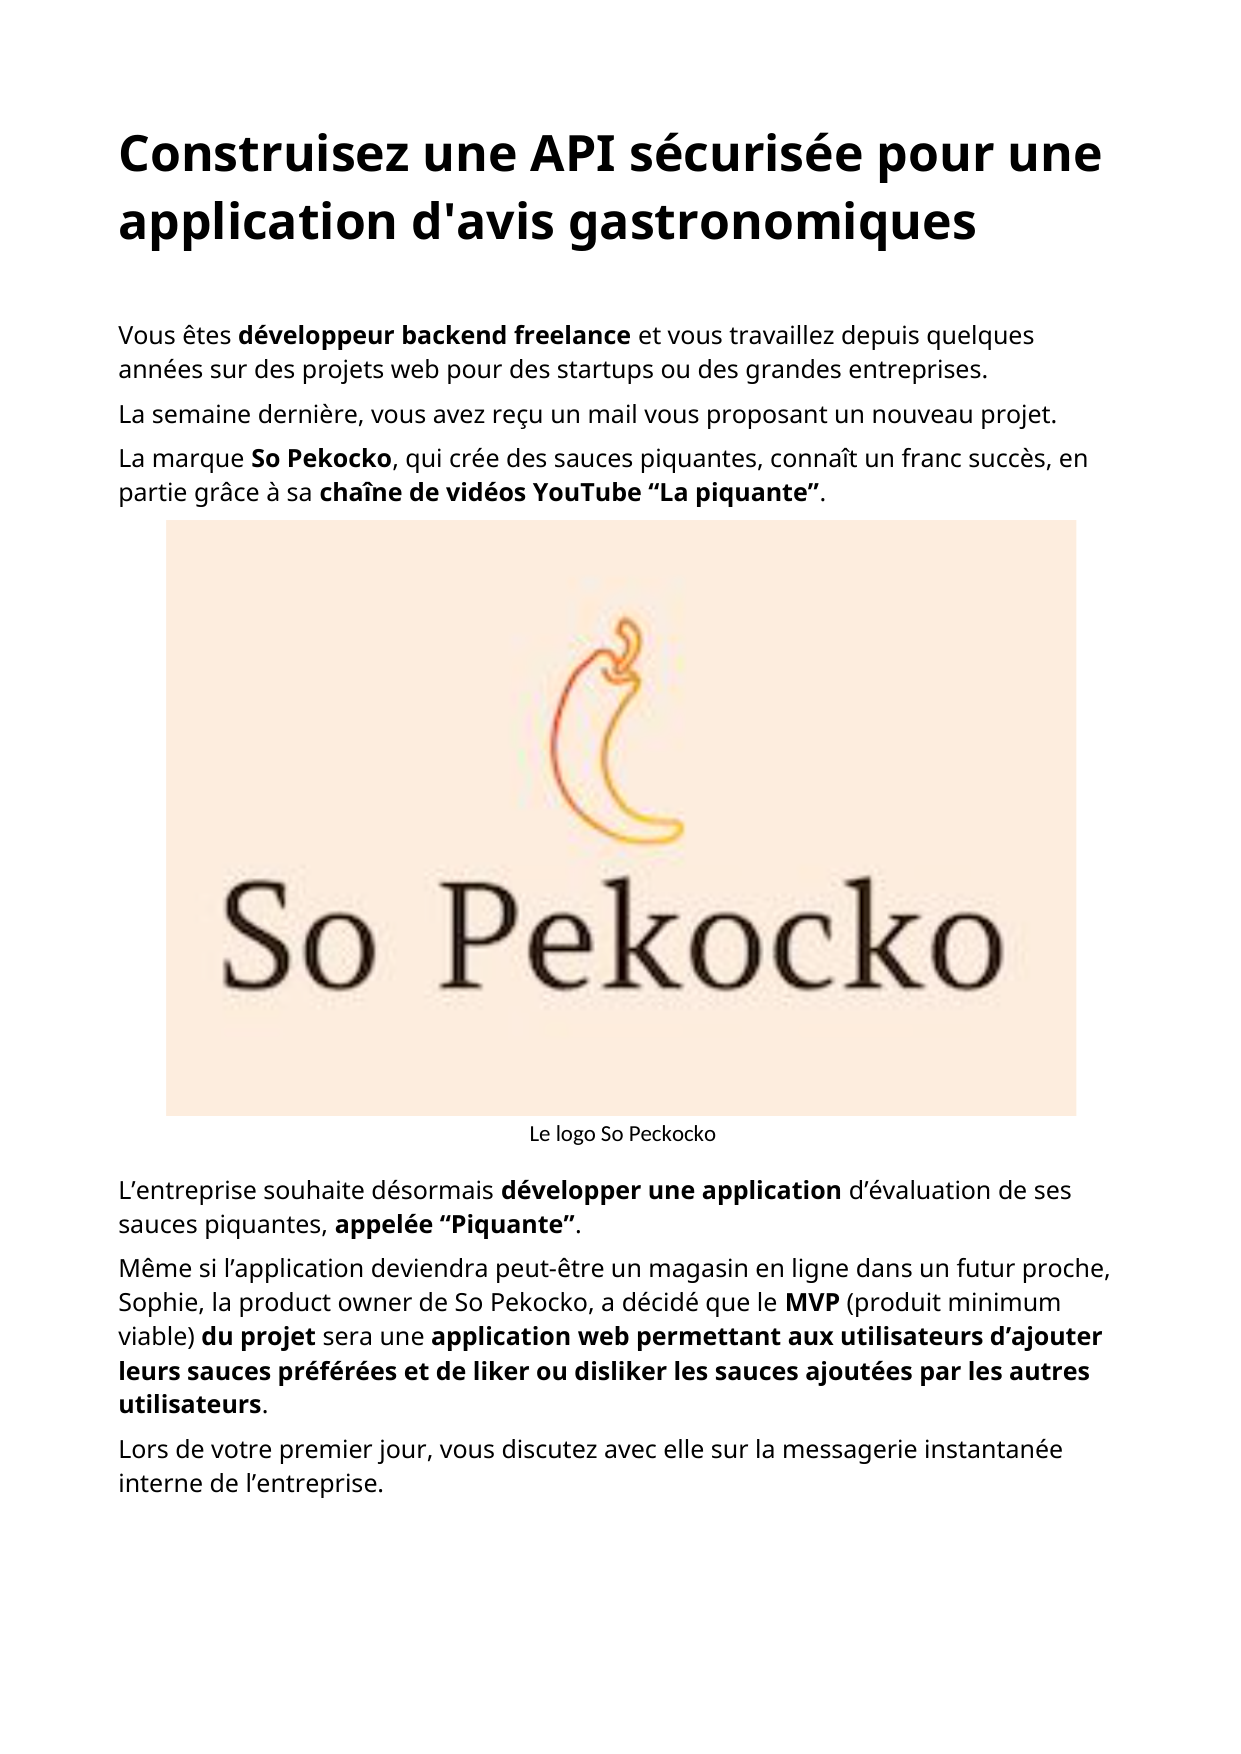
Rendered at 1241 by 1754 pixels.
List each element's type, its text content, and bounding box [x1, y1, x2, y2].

text La marque So Pekocko, qui crée des sauces piquantes, connaît un franc succès, en partie grâce à sa chaîne de vidéos YouTube “La piquante”. [118, 441, 1122, 509]
text Le logo So Peckocko [118, 519, 1122, 1147]
text Même si l’application deviendra peut-être un magasin en ligne dans un futur proche, Sophie, la product owner de So Pekocko, a décidé que le MVP (produit minimum viable) du projet sera une application web permettant aux utilisateurs d’ajouter leurs sauces préférées et de liker ou disliker les sauces ajoutées par les autres utilisateurs. [118, 1251, 1122, 1421]
text Vous êtes développeur backend freelance et vous travaillez depuis quelques années sur des projets web pour des startups ou des grandes entreprises. [118, 318, 1122, 386]
picture [163, 519, 1077, 1116]
text La semaine dernière, vous avez reçu un mail vous proposant un nouveau projet. [118, 396, 1122, 430]
text L’entreprise souhaite désormais développer une application d’évaluation de ses sauces piquantes, appelée “Piquante”. [118, 1172, 1122, 1241]
text Lors de votre premier jour, vous discutez avec elle sur la messagerie instantanée interne de l’entreprise. [118, 1432, 1122, 1500]
text Construisez une API sécurisée pour une application d'avis gastronomiques [118, 118, 1122, 254]
